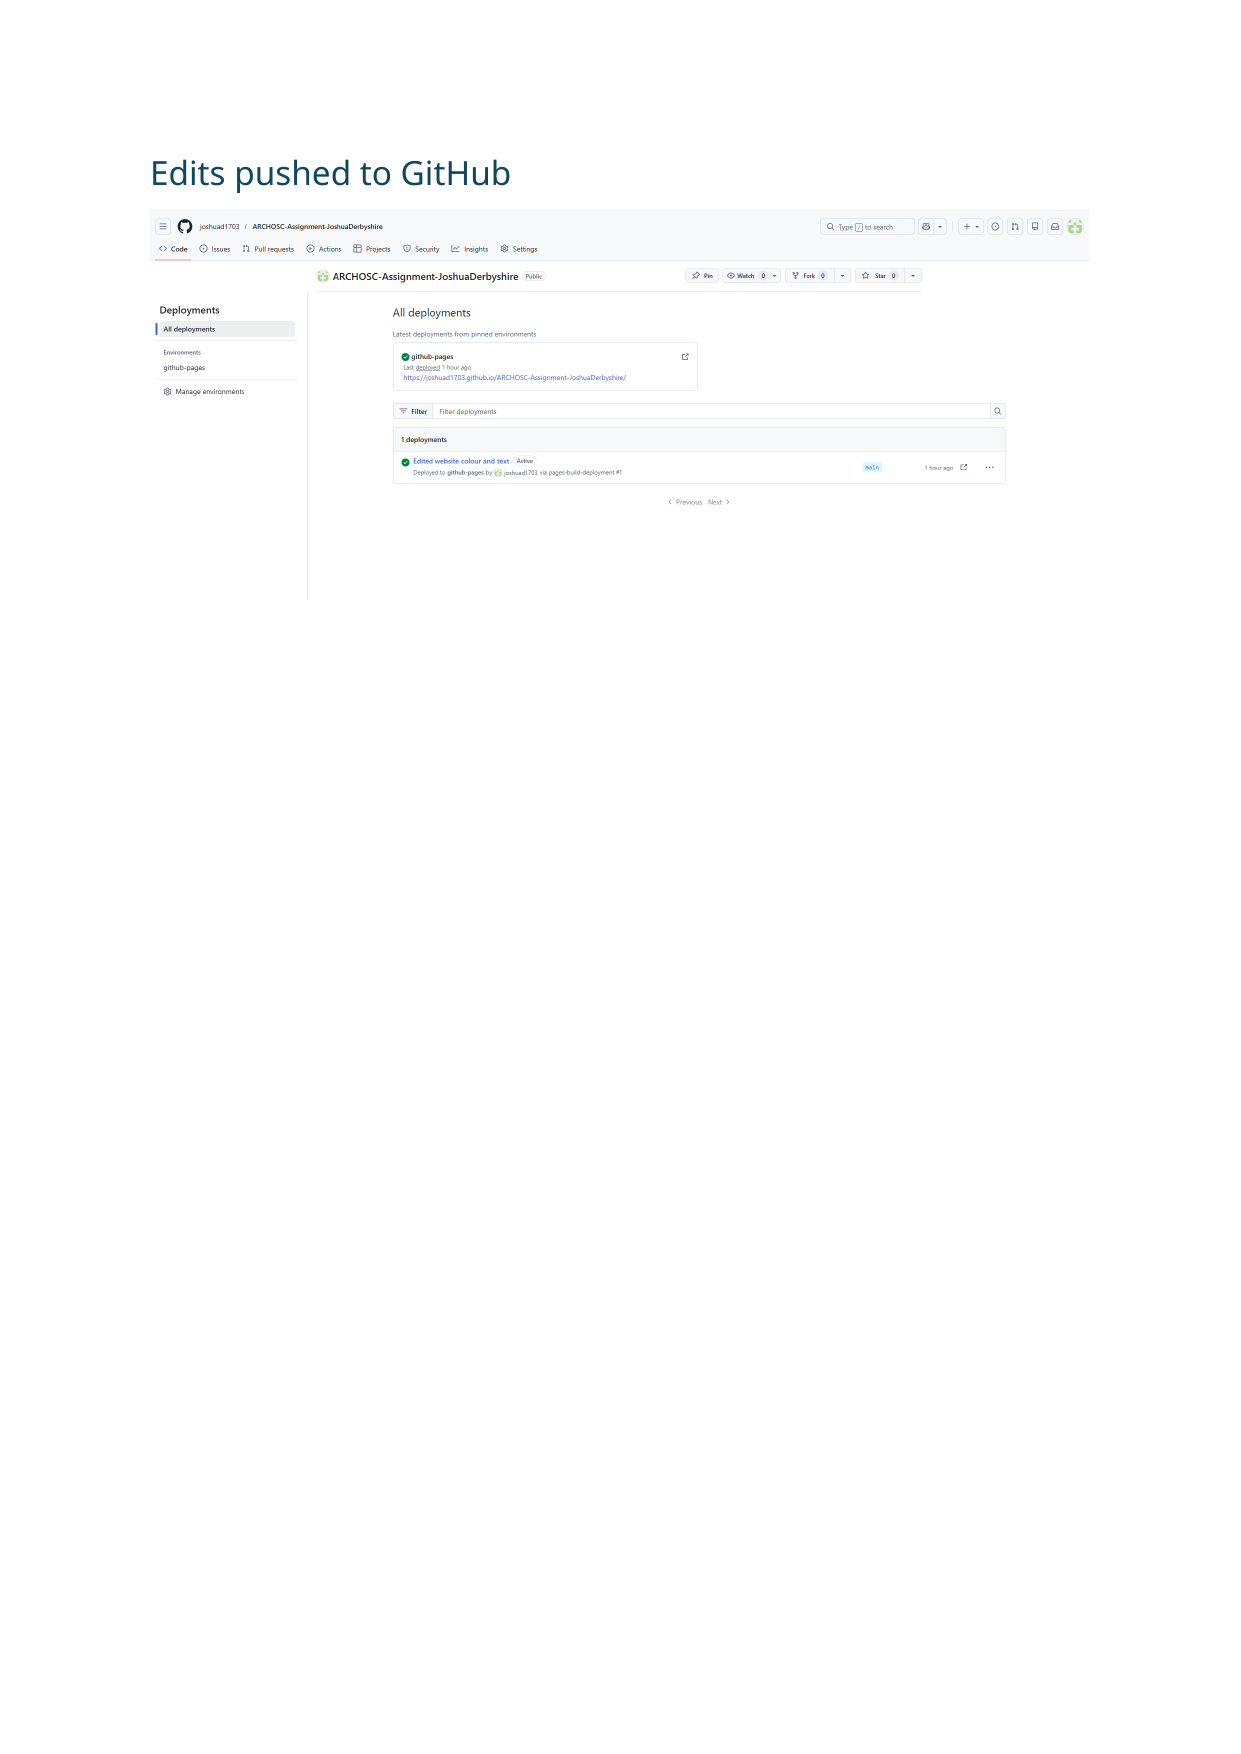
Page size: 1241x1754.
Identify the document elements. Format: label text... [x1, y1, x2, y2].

subtitle Edits pushed to GitHub [150, 150, 1090, 195]
